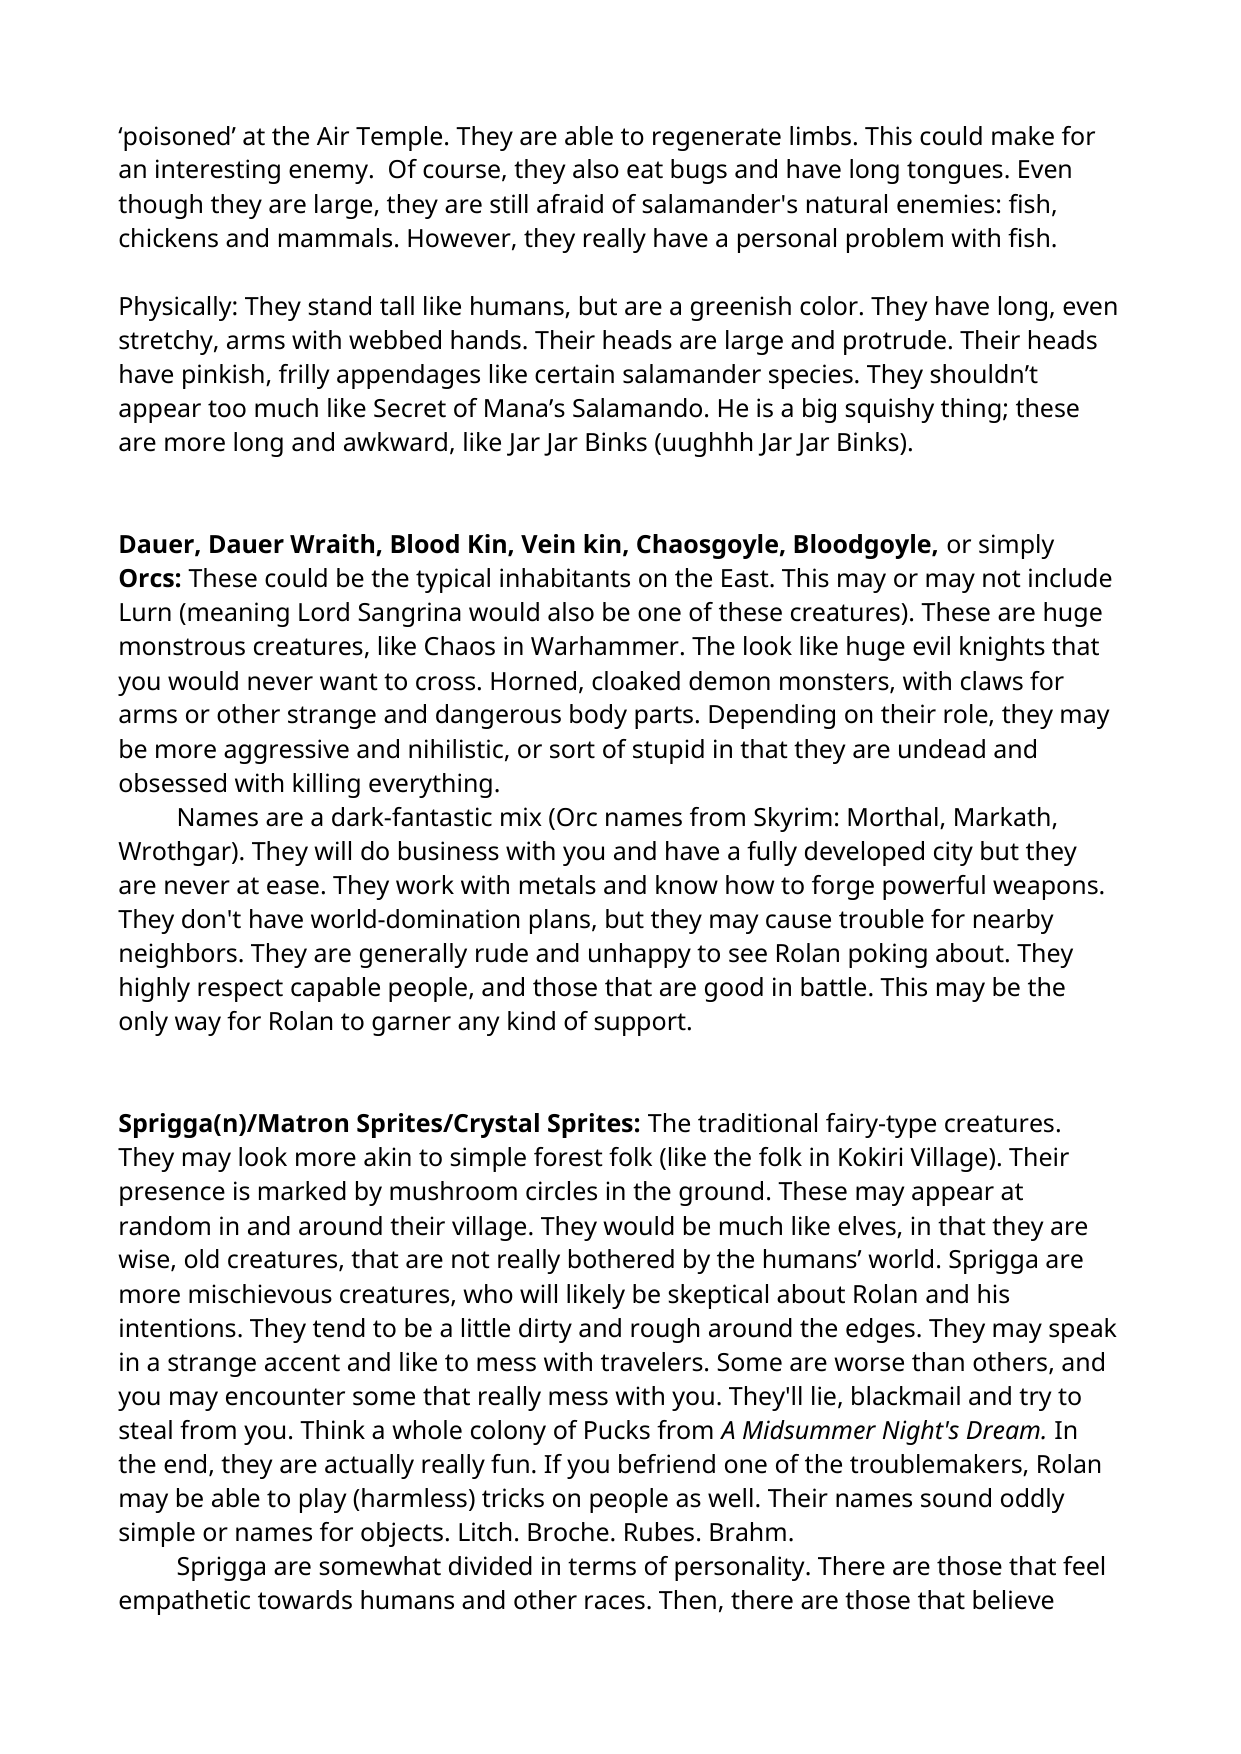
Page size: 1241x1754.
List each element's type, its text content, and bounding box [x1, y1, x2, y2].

text ‘poisoned’ at the Air Temple. They are able to regenerate limbs. This could make for an interesting enemy. Of course, they also eat bugs and have long tongues. Even though they are large, they are still afraid of salamander's natural enemies: fish, chickens and mammals. However, they really have a personal problem with fish. [118, 118, 1122, 254]
text Physically: They stand tall like humans, but are a greenish color. They have long, even stretchy, arms with webbed hands. Their heads are large and protrude. Their heads have pinkish, frilly appendages like certain salamander species. They shouldn’t appear too much like Secret of Mana’s Salamando. He is a big squishy thing; these are more long and awkward, like Jar Jar Binks (uughhh Jar Jar Binks). [118, 288, 1122, 459]
text Names are a dark-fantastic mix (Orc names from Skyrim: Morthal, Markath, Wrothgar). They will do business with you and have a fully developed city but they are never at ease. They work with metals and know how to forge powerful weapons. They don't have world-domination plans, but they may cause trouble for nearby neighbors. They are generally rude and unhappy to see Rolan poking about. They highly respect capable people, and those that are good in battle. This may be the only way for Rolan to garner any kind of support. [118, 799, 1122, 1038]
text Dauer, Dauer Wraith, Blood Kin, Vein kin, Chaosgoyle, Bloodgoyle, or simply Orcs: These could be the typical inhabitants on the East. This may or may not include Lurn (meaning Lord Sangrina would also be one of these creatures). These are huge monstrous creatures, like Chaos in Warhammer. The look like huge evil knights that you would never want to cross. Horned, cloaked demon monsters, with claws for arms or other strange and dangerous body parts. Depending on their role, they may be more aggressive and nihilistic, or sort of stupid in that they are undead and obsessed with killing everything. [118, 527, 1122, 799]
text Sprigga are somewhat divided in terms of personality. There are those that feel empathetic towards humans and other races. Then, there are those that believe [118, 1549, 1122, 1617]
text Sprigga(n)/Matron Sprites/Crystal Sprites: The traditional fairy-type creatures. They may look more akin to simple forest folk (like the folk in Kokiri Village). Their presence is marked by mushroom circles in the ground. These may appear at random in and around their village. They would be much like elves, in that they are wise, old creatures, that are not really bothered by the humans’ world. Sprigga are more mischievous creatures, who will likely be skeptical about Rolan and his intentions. They tend to be a little dirty and rough around the edges. They may speak in a strange accent and like to mess with travelers. Some are worse than others, and you may encounter some that really mess with you. They'll lie, blackmail and try to steal from you. Think a whole colony of Pucks from A Midsummer Night's Dream. In the end, they are actually really fun. If you befriend one of the troublemakers, Rolan may be able to play (harmless) tricks on people as well. Their names sound oddly simple or names for objects. Litch. Broche. Rubes. Brahm. [118, 1106, 1122, 1549]
